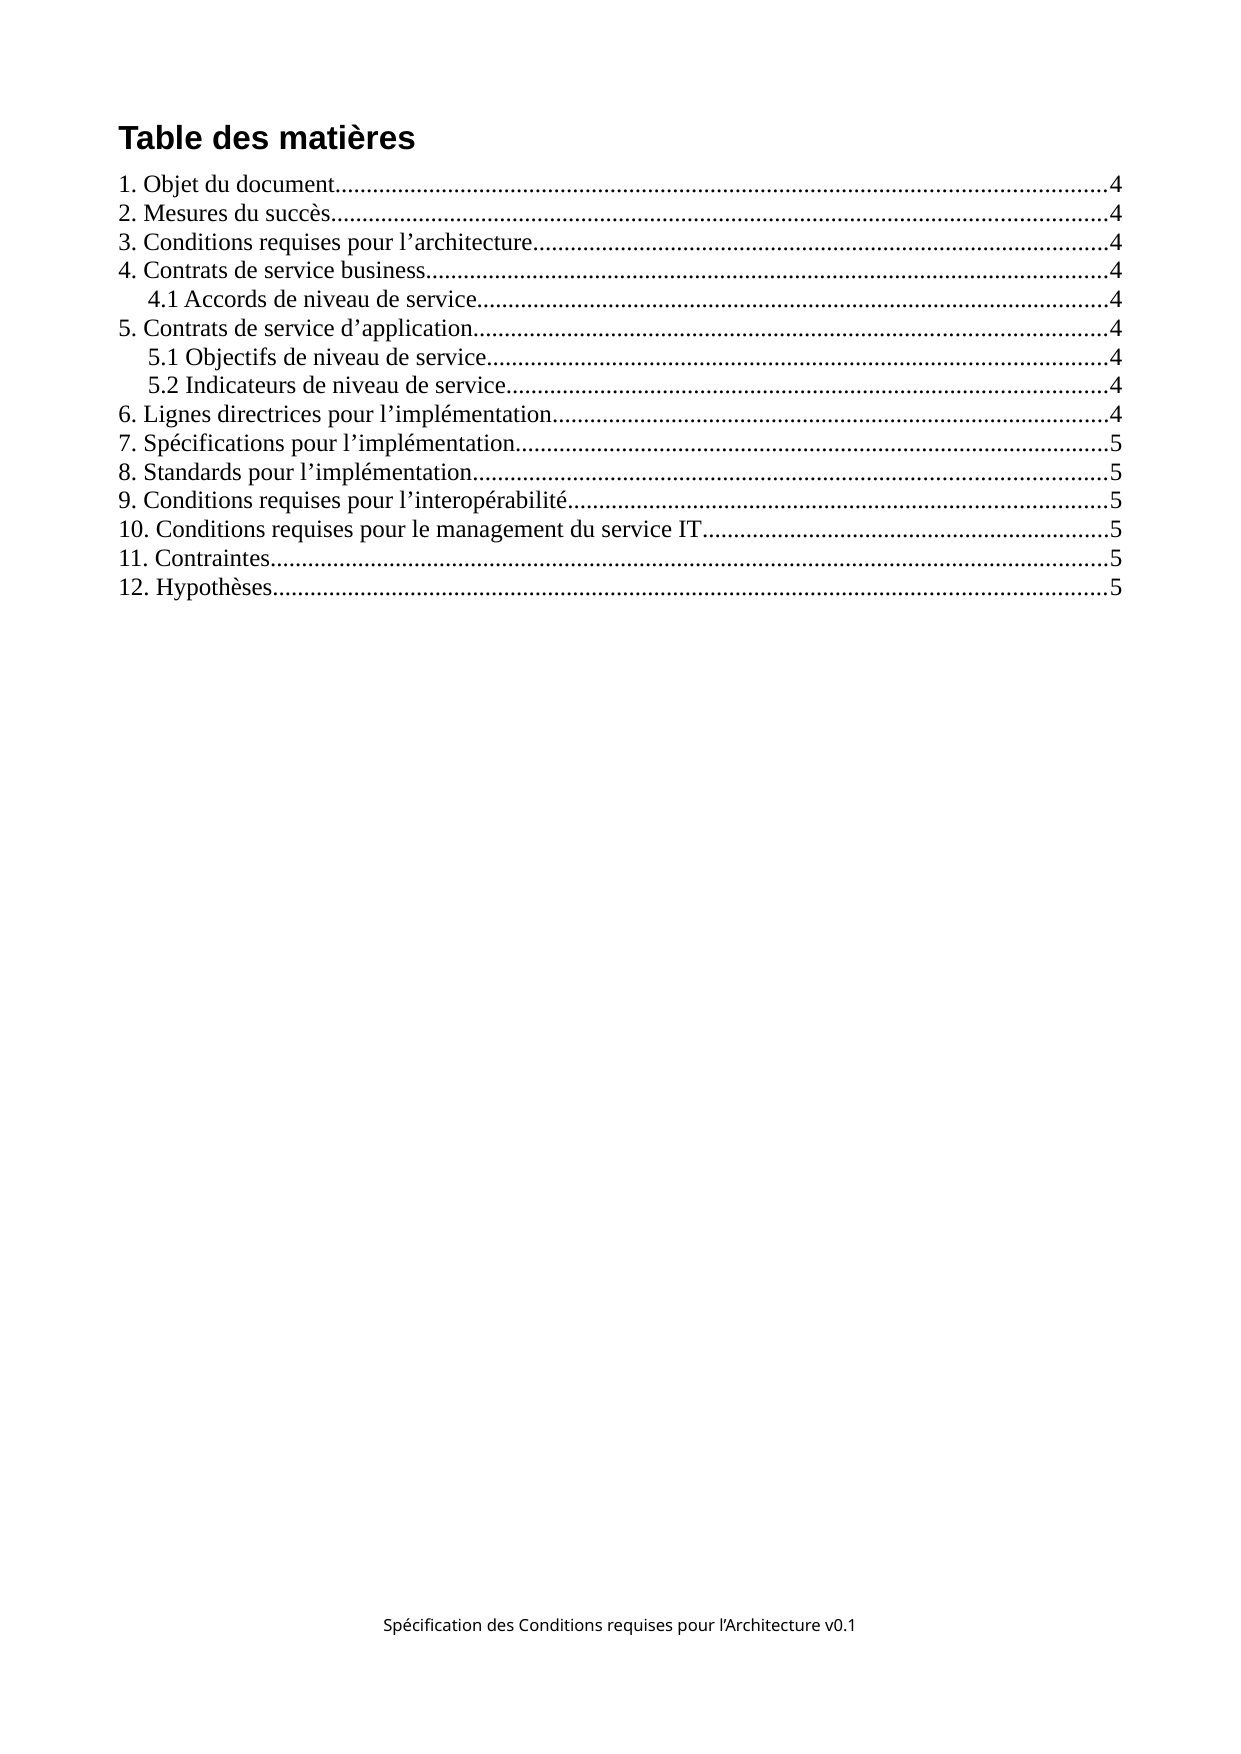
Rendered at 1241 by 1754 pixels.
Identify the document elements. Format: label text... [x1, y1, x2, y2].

text 4. Contrats de service business 4 [118, 255, 1122, 284]
text 8. Standards pour l’implémentation 5 [118, 457, 1122, 485]
text 5. Contrats de service d’application 4 [118, 313, 1122, 342]
text 1. Objet du document 4 [118, 169, 1122, 198]
text 4.1 Accords de niveau de service 4 [148, 284, 1122, 313]
text 12. Hypothèses 5 [118, 572, 1122, 600]
text 2. Mesures du succès 4 [118, 198, 1122, 227]
text 7. Spécifications pour l’implémentation 5 [118, 428, 1122, 457]
text 11. Contraintes 5 [118, 543, 1122, 572]
text 10. Conditions requises pour le management du service IT 5 [118, 514, 1122, 543]
text 6. Lignes directrices pour l’implémentation 4 [118, 399, 1122, 428]
subtitle Table des matières [118, 118, 1122, 157]
text 9. Conditions requises pour l’interopérabilité 5 [118, 485, 1122, 514]
text 5.2 Indicateurs de niveau de service 4 [148, 370, 1122, 399]
text 5.1 Objectifs de niveau de service 4 [148, 342, 1122, 370]
text 3. Conditions requises pour l’architecture 4 [118, 227, 1122, 255]
